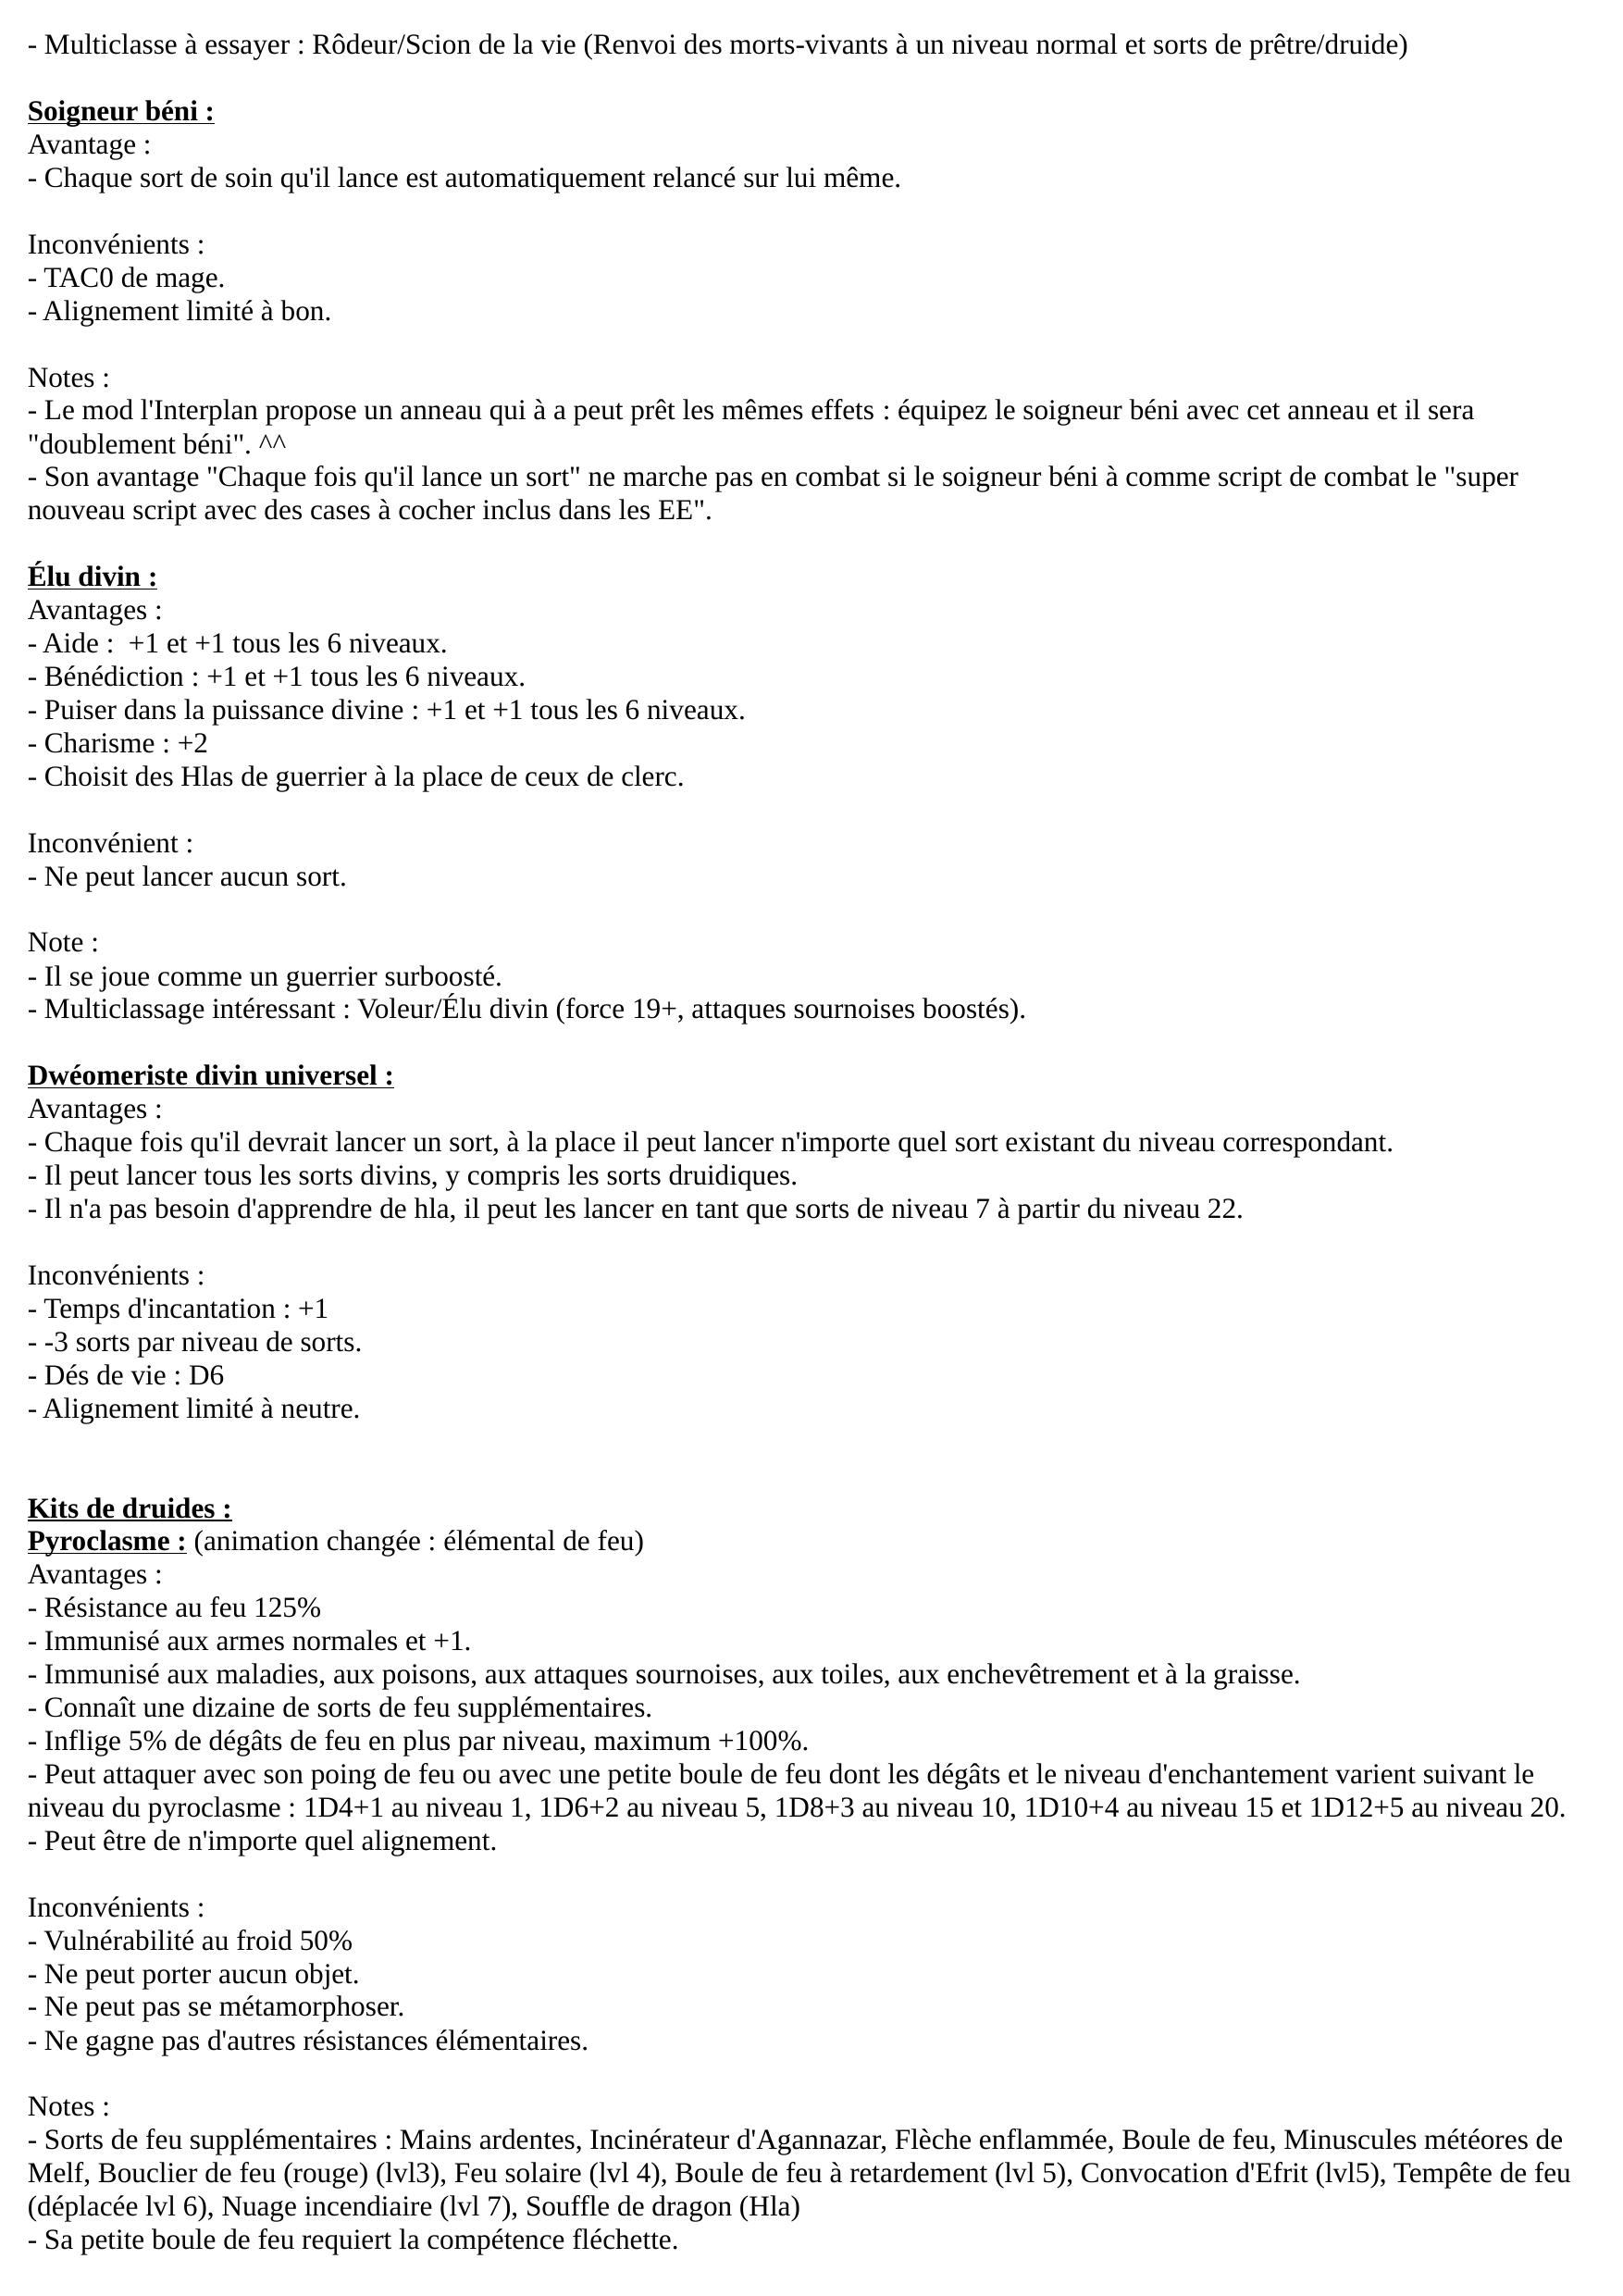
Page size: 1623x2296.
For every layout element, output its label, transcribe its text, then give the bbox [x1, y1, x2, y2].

text - Il peut lancer tous les sorts divins, y compris les sorts druidiques. [27, 1158, 1595, 1191]
text - Il se joue comme un guerrier surboosté. [27, 959, 1595, 992]
text Pyroclasme : (animation changée : élémental de feu) [27, 1524, 1595, 1558]
text Inconvénient : [27, 825, 1595, 859]
text - Bénédiction : +1 et +1 tous les 6 niveaux. [27, 659, 1595, 692]
text - Ne gagne pas d'autres résistances élémentaires. [27, 2023, 1595, 2056]
text - Puiser dans la puissance divine : +1 et +1 tous les 6 niveaux. [27, 692, 1595, 726]
text Inconvénients : [27, 227, 1595, 260]
text Soigneur béni : [27, 93, 1595, 127]
text Avantages : [27, 592, 1595, 626]
text - TAC0 de mage. [27, 260, 1595, 293]
text - Peut être de n'importe quel alignement. [27, 1823, 1595, 1856]
text Dwéomeriste divin universel : [27, 1058, 1595, 1091]
text Avantages : [27, 1091, 1595, 1124]
text - Connaît une dizaine de sorts de feu supplémentaires. [27, 1690, 1595, 1723]
text - Multiclasse à essayer : Rôdeur/Scion de la vie (Renvoi des morts-vivants à un niveau normal et sorts de prêtre/druide) [27, 27, 1595, 60]
text - Immunisé aux armes normales et +1. [27, 1623, 1595, 1657]
text Notes : [27, 2090, 1595, 2122]
text Inconvénients : [27, 1890, 1595, 1923]
text Notes : [27, 360, 1595, 393]
text - Vulnérabilité au froid 50% [27, 1923, 1595, 1956]
text - Choisit des Hlas de guerrier à la place de ceux de clerc. [27, 759, 1595, 792]
text - Sa petite boule de feu requiert la compétence fléchette. [27, 2222, 1595, 2255]
text - Ne peut pas se métamorphoser. [27, 1990, 1595, 2023]
text Inconvénients : [27, 1258, 1595, 1291]
text - Alignement limité à neutre. [27, 1391, 1595, 1424]
text Avantages : [27, 1558, 1595, 1590]
text - Il n'a pas besoin d'apprendre de hla, il peut les lancer en tant que sorts de niveau 7 à partir du niveau 22. [27, 1191, 1595, 1224]
text - Sorts de feu supplémentaires : Mains ardentes, Incinérateur d'Agannazar, Flèche enflammée, Boule de feu, Minuscules météores de Melf, Bouclier de feu (rouge) (lvl3), Feu solaire (lvl 4), Boule de feu à retardement (lvl 5), Convocation d'Efrit (lvl5), Tempête de feu (déplacée lvl 6), Nuage incendiaire (lvl 7), Souffle de dragon (Hla) [27, 2122, 1595, 2222]
text - Ne peut lancer aucun sort. [27, 859, 1595, 892]
text - Dés de vie : D6 [27, 1358, 1595, 1391]
text Kits de druides : [27, 1491, 1595, 1524]
text - Temps d'incantation : +1 [27, 1291, 1595, 1324]
text - Chaque sort de soin qu'il lance est automatiquement relancé sur lui même. [27, 160, 1595, 193]
text Note : [27, 925, 1595, 959]
text Élu divin : [27, 559, 1595, 592]
text - Immunisé aux maladies, aux poisons, aux attaques sournoises, aux toiles, aux enchevêtrement et à la graisse. [27, 1657, 1595, 1690]
text - Résistance au feu 125% [27, 1590, 1595, 1623]
text - Ne peut porter aucun objet. [27, 1956, 1595, 1990]
text - Peut attaquer avec son poing de feu ou avec une petite boule de feu dont les dégâts et le niveau d'enchantement varient suivant le niveau du pyroclasme : 1D4+1 au niveau 1, 1D6+2 au niveau 5, 1D8+3 au niveau 10, 1D10+4 au niveau 15 et 1D12+5 au niveau 20. [27, 1756, 1595, 1823]
text - Charisme : +2 [27, 726, 1595, 759]
text - Multiclassage intéressant : Voleur/Élu divin (force 19+, attaques sournoises boostés). [27, 992, 1595, 1025]
text - Son avantage "Chaque fois qu'il lance un sort" ne marche pas en combat si le soigneur béni à comme script de combat le "super nouveau script avec des cases à cocher inclus dans les EE". [27, 460, 1595, 526]
text - Aide : +1 et +1 tous les 6 niveaux. [27, 626, 1595, 659]
text - Chaque fois qu'il devrait lancer un sort, à la place il peut lancer n'importe quel sort existant du niveau correspondant. [27, 1124, 1595, 1158]
text Avantage : [27, 127, 1595, 160]
text - -3 sorts par niveau de sorts. [27, 1324, 1595, 1358]
text - Alignement limité à bon. [27, 293, 1595, 327]
text - Le mod l'Interplan propose un anneau qui à a peut prêt les mêmes effets : équipez le soigneur béni avec cet anneau et il sera "doublement béni". ^^ [27, 393, 1595, 460]
text - Inflige 5% de dégâts de feu en plus par niveau, maximum +100%. [27, 1723, 1595, 1756]
